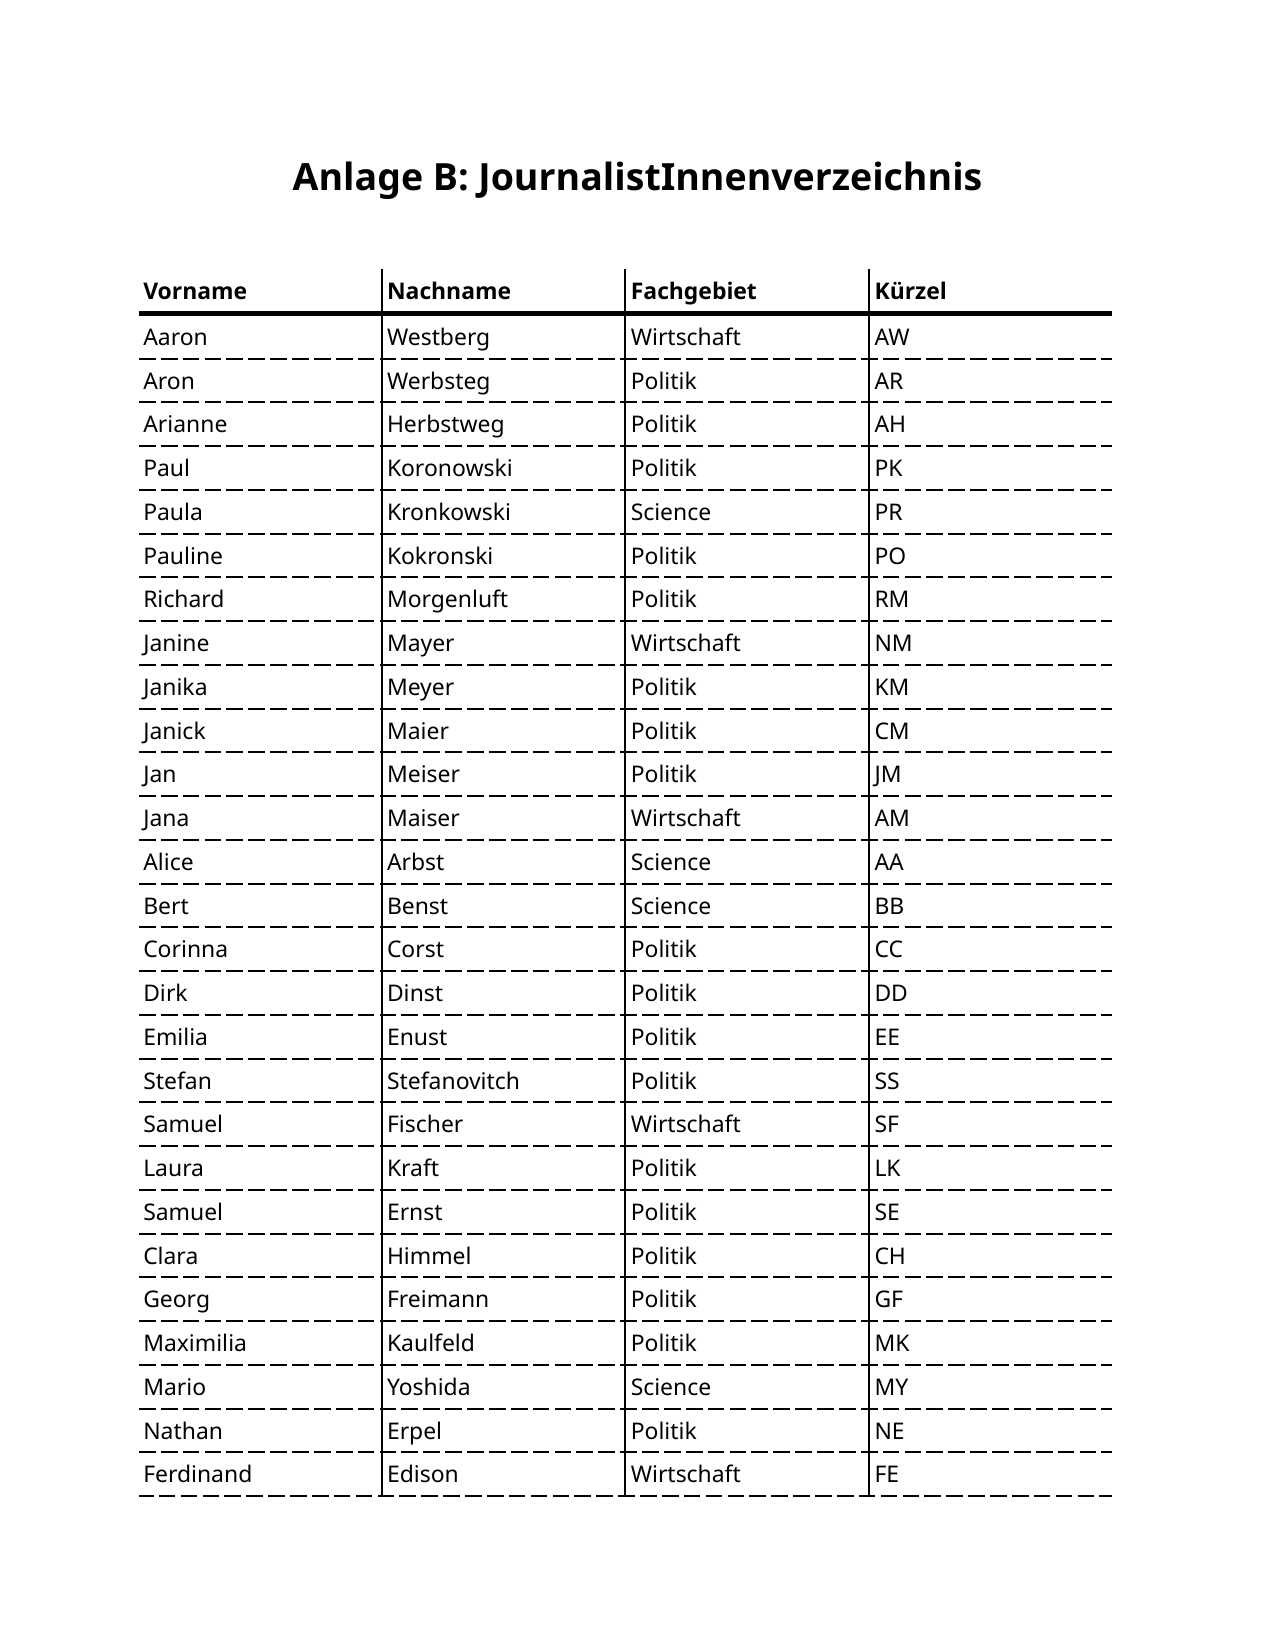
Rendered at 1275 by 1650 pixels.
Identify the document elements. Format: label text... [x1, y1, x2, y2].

table_cell Politik [626, 401, 868, 445]
table_cell CC [870, 926, 1112, 970]
table_cell Jan [139, 751, 381, 795]
table_header Nachname [383, 269, 624, 311]
table_cell MY [870, 1364, 1112, 1407]
table_cell Yoshida [383, 1364, 624, 1407]
table_cell Maximilia [139, 1320, 381, 1364]
table_cell AR [870, 358, 1112, 401]
table_cell Wirtschaft [626, 1101, 868, 1145]
table_cell Aron [139, 358, 381, 401]
text Anlage B: JournalistInnenverzeichnis [150, 150, 1125, 201]
table_cell AA [870, 839, 1112, 882]
table_cell Paula [139, 489, 381, 532]
table_cell Maiser [383, 795, 624, 839]
table_cell Science [626, 1364, 868, 1407]
table_cell Kaulfeld [383, 1320, 624, 1364]
table_cell NE [870, 1408, 1112, 1451]
table_cell Benst [383, 883, 624, 926]
table_cell Dinst [383, 970, 624, 1014]
table_cell Janine [139, 620, 381, 664]
table_cell Science [626, 489, 868, 532]
table_cell Himmel [383, 1233, 624, 1276]
table_cell CM [870, 708, 1112, 751]
table_cell NM [870, 620, 1112, 664]
table_cell AH [870, 401, 1112, 445]
table_cell Dirk [139, 970, 381, 1014]
table_cell Herbstweg [383, 401, 624, 445]
table_cell AW [870, 316, 1112, 357]
table_cell JM [870, 751, 1112, 795]
table_cell Politik [626, 1189, 868, 1232]
table_cell Enust [383, 1014, 624, 1057]
table_cell SF [870, 1101, 1112, 1145]
table_cell Westberg [383, 316, 624, 357]
table_cell Wirtschaft [626, 620, 868, 664]
table_cell Kronkowski [383, 489, 624, 532]
table_cell Politik [626, 751, 868, 795]
table_cell RM [870, 576, 1112, 620]
table_cell Corinna [139, 926, 381, 970]
table_cell Ferdinand [139, 1451, 381, 1495]
table_cell Mayer [383, 620, 624, 664]
table_cell Janika [139, 664, 381, 707]
table_cell Politik [626, 445, 868, 489]
table_cell Maier [383, 708, 624, 751]
table_cell Bert [139, 883, 381, 926]
table_cell Wirtschaft [626, 1451, 868, 1495]
table_cell Politik [626, 533, 868, 576]
table_cell Politik [626, 358, 868, 401]
table_cell Politik [626, 1408, 868, 1451]
table_cell Alice [139, 839, 381, 882]
table_cell Laura [139, 1145, 381, 1189]
table_cell Politik [626, 1058, 868, 1101]
table_cell SE [870, 1189, 1112, 1232]
table_header Fachgebiet [626, 269, 868, 311]
table_cell Kokronski [383, 533, 624, 576]
table_cell Morgenluft [383, 576, 624, 620]
table_cell GF [870, 1276, 1112, 1320]
table_cell Politik [626, 1145, 868, 1189]
table_cell AM [870, 795, 1112, 839]
table_cell Paul [139, 445, 381, 489]
table_cell MK [870, 1320, 1112, 1364]
table_cell Werbsteg [383, 358, 624, 401]
table_cell KM [870, 664, 1112, 707]
table_cell PO [870, 533, 1112, 576]
table_cell Nathan [139, 1408, 381, 1451]
table_cell Clara [139, 1233, 381, 1276]
table_cell Aaron [139, 316, 381, 357]
table_cell Stefan [139, 1058, 381, 1101]
table_cell Science [626, 839, 868, 882]
table_cell Kraft [383, 1145, 624, 1189]
table_header Vorname [139, 269, 381, 311]
table_cell Samuel [139, 1189, 381, 1232]
table_cell Arianne [139, 401, 381, 445]
table_cell Wirtschaft [626, 795, 868, 839]
table_cell Wirtschaft [626, 316, 868, 357]
table_cell EE [870, 1014, 1112, 1057]
table_cell Politik [626, 1320, 868, 1364]
table_cell Ernst [383, 1189, 624, 1232]
table_cell Samuel [139, 1101, 381, 1145]
table_cell Politik [626, 926, 868, 970]
table_cell Politik [626, 970, 868, 1014]
table_cell CH [870, 1233, 1112, 1276]
table_cell Politik [626, 664, 868, 707]
table_cell Freimann [383, 1276, 624, 1320]
table_cell Janick [139, 708, 381, 751]
table_cell Georg [139, 1276, 381, 1320]
table_cell Meyer [383, 664, 624, 707]
table_cell Science [626, 883, 868, 926]
table_cell Politik [626, 1276, 868, 1320]
table_cell Politik [626, 708, 868, 751]
table_cell Koronowski [383, 445, 624, 489]
table_cell PK [870, 445, 1112, 489]
table_header Kürzel [870, 269, 1112, 311]
table_cell Pauline [139, 533, 381, 576]
table_cell Corst [383, 926, 624, 970]
table_cell Erpel [383, 1408, 624, 1451]
table_cell Edison [383, 1451, 624, 1495]
table_cell PR [870, 489, 1112, 532]
table_cell BB [870, 883, 1112, 926]
table_cell Mario [139, 1364, 381, 1407]
table_cell Politik [626, 1233, 868, 1276]
table_cell Politik [626, 1014, 868, 1057]
table_cell Stefanovitch [383, 1058, 624, 1101]
table_cell FE [870, 1451, 1112, 1495]
table_cell DD [870, 970, 1112, 1014]
table_cell LK [870, 1145, 1112, 1189]
table_cell SS [870, 1058, 1112, 1101]
table_cell Fischer [383, 1101, 624, 1145]
table_cell Jana [139, 795, 381, 839]
table_cell Arbst [383, 839, 624, 882]
table_cell Emilia [139, 1014, 381, 1057]
table_cell Meiser [383, 751, 624, 795]
table_cell Politik [626, 576, 868, 620]
table_cell Richard [139, 576, 381, 620]
